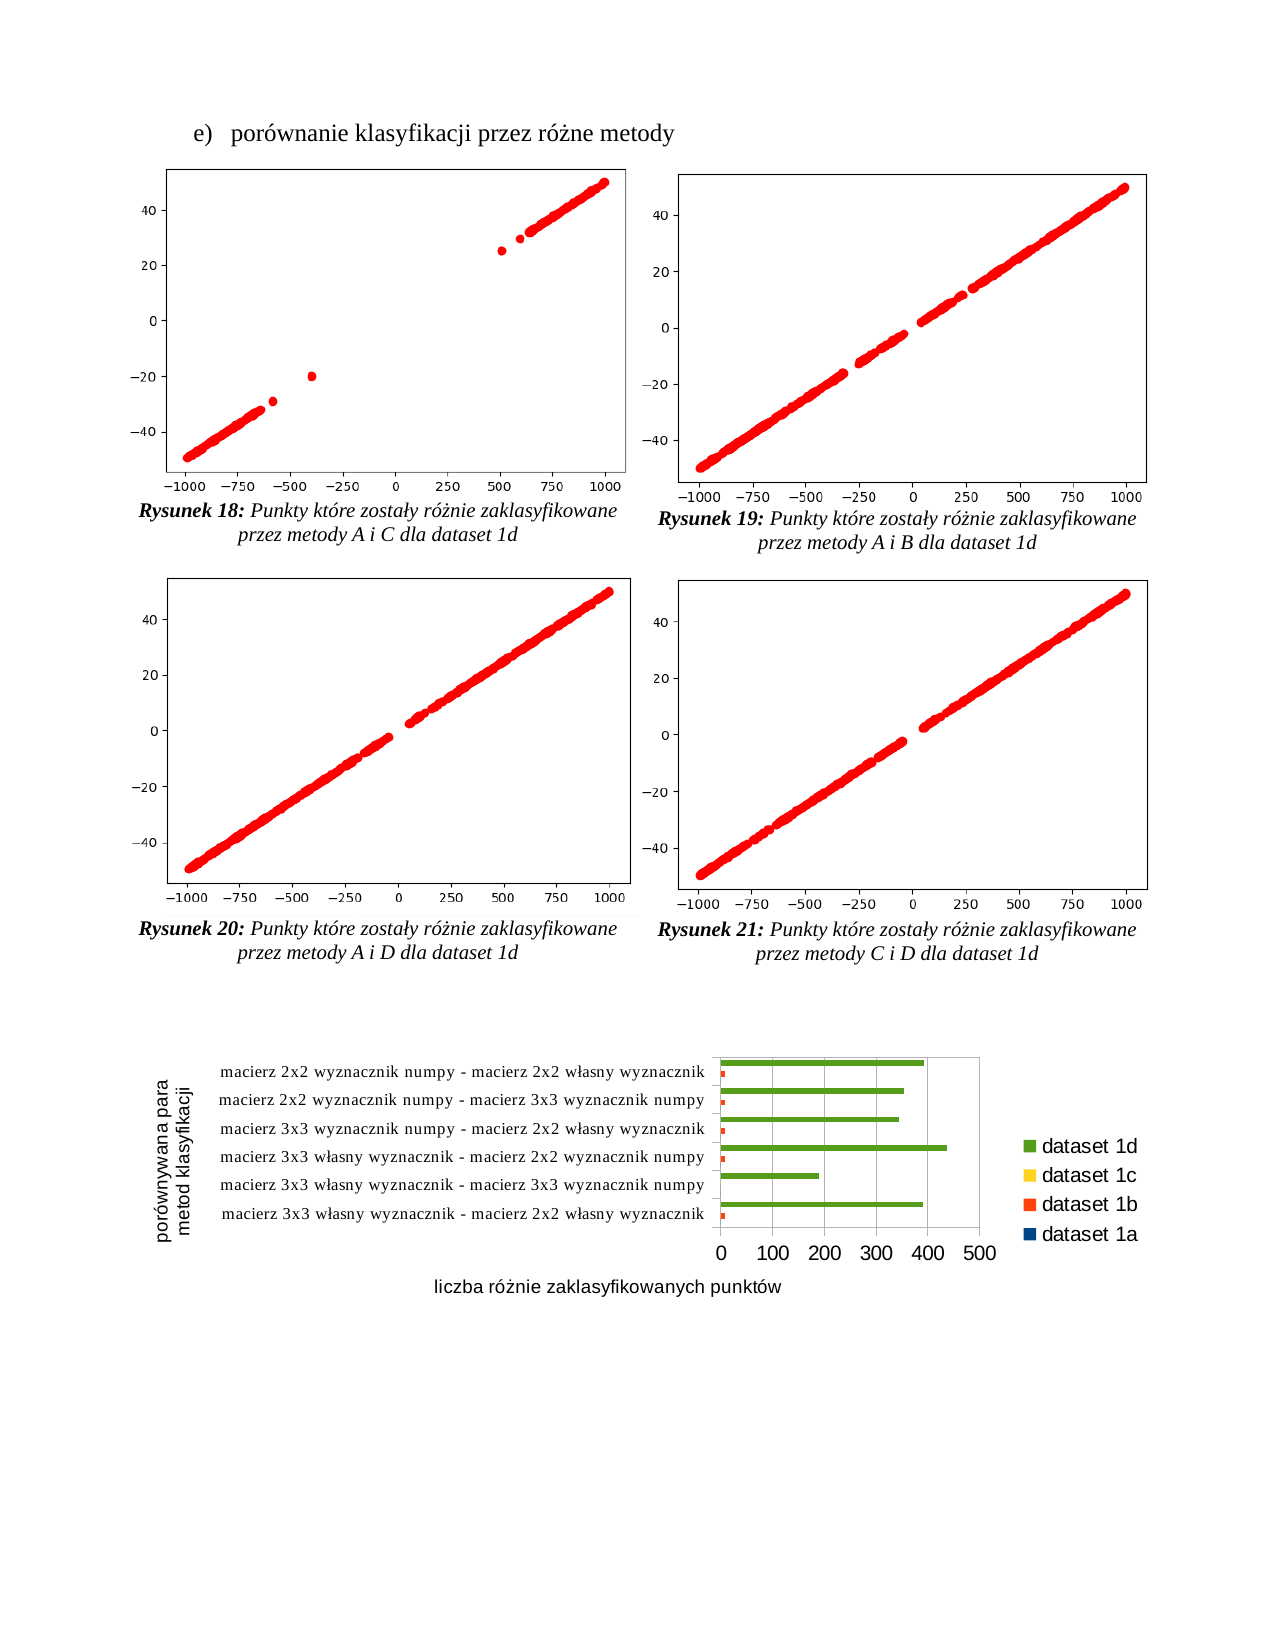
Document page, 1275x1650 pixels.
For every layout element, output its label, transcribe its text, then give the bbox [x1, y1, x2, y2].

picture [118, 566, 1157, 918]
table_cell [638, 554, 1157, 566]
table_cell [638, 918, 1157, 1023]
table_header [638, 507, 1157, 554]
picture [118, 159, 1157, 507]
table_header [118, 147, 637, 159]
table_header [638, 147, 1157, 159]
table_cell [118, 916, 637, 1023]
table_header [118, 499, 637, 554]
table_cell [118, 554, 637, 566]
list porównanie klasyfikacji przez różne metody [193, 118, 1157, 147]
table_cell [118, 1023, 1157, 1051]
